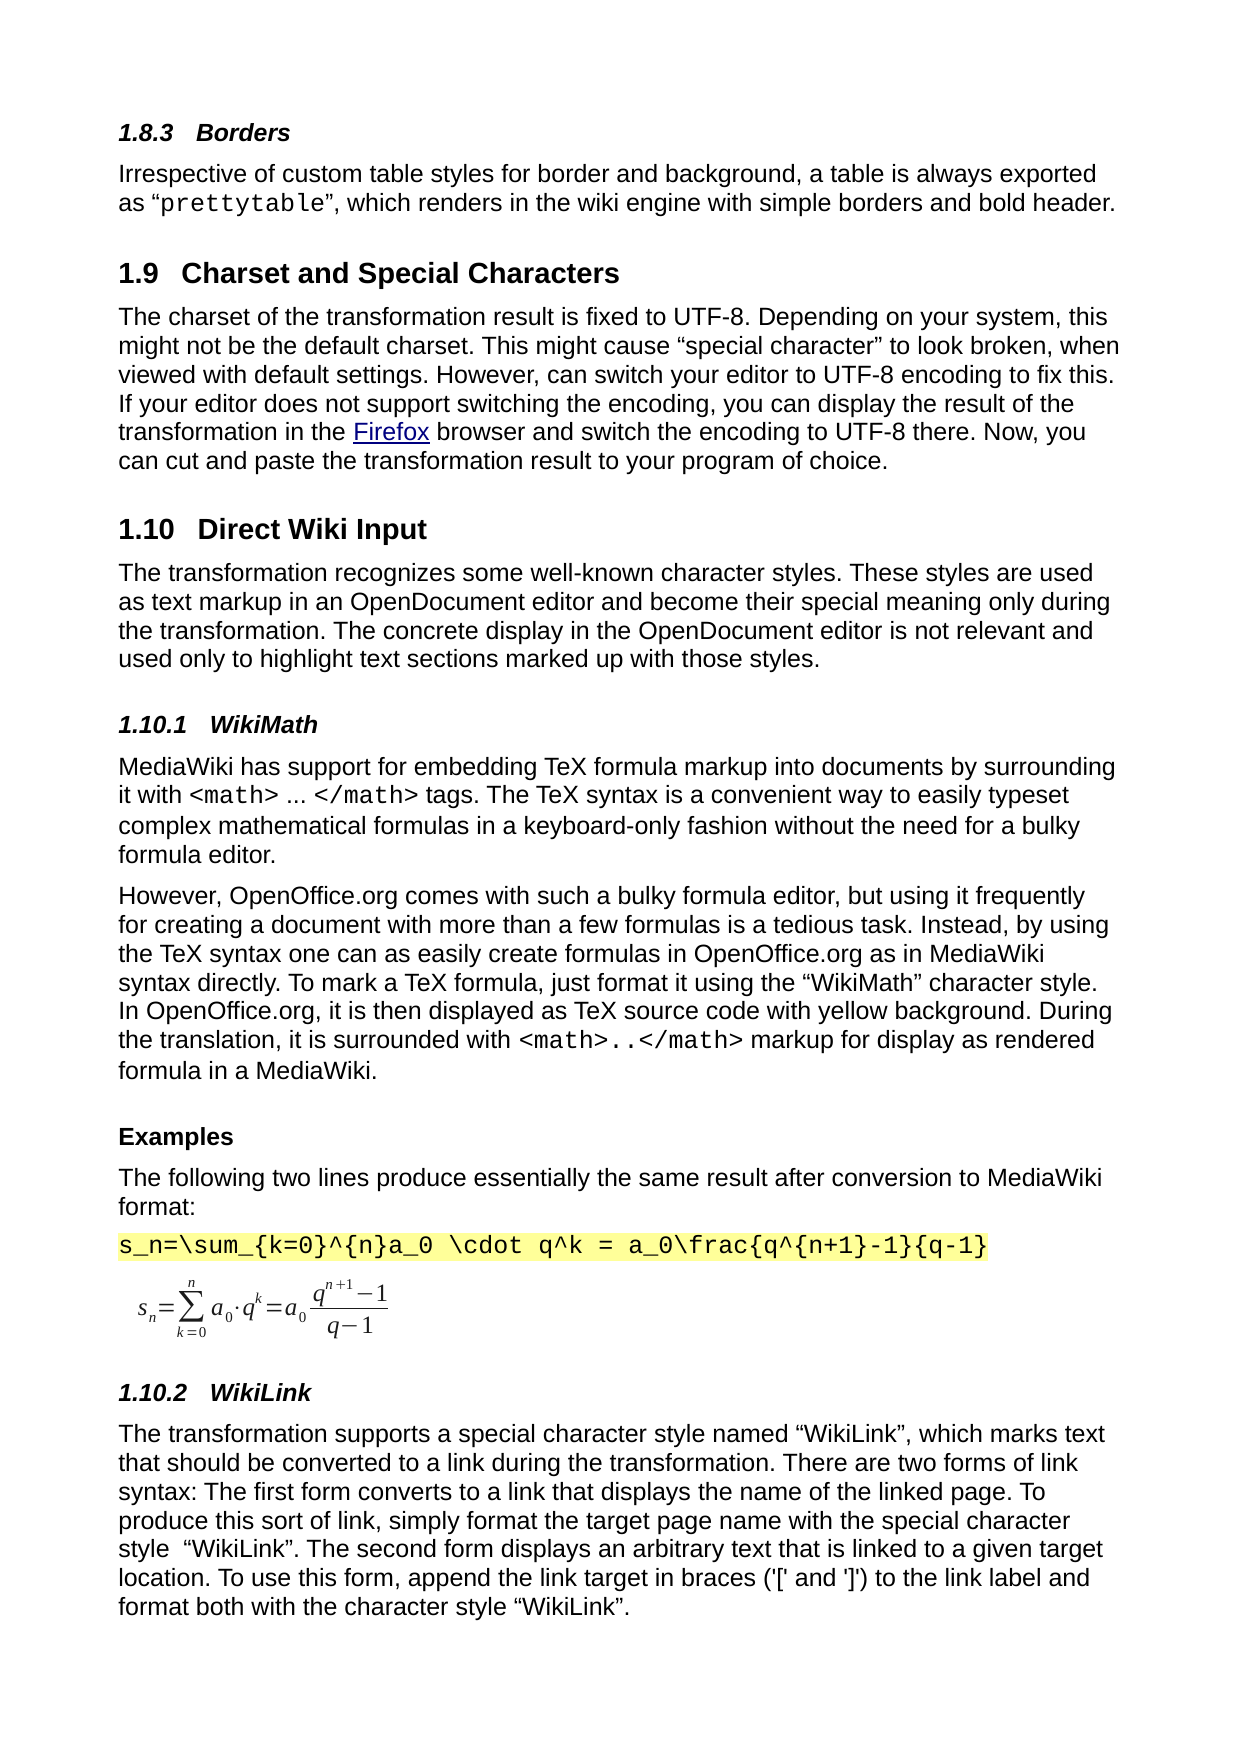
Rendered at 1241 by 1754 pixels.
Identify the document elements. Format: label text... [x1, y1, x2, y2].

text The transformation recognizes some well-known character styles. These styles are used as text markup in an OpenDocument editor and become their special meaning only during the transformation. The concrete display in the OpenDocument editor is not relevant and used only to highlight text sections marked up with those styles. [118, 558, 1122, 673]
subtitle Borders [118, 118, 1122, 147]
text s_n=\sum_{k=0}^{n}a_0 \cdot q^k = a_0\frac{q^{n+1}-1}{q-1} [988, 1233, 1122, 1261]
text The following two lines produce essentially the same result after conversion to MediaWiki format: [118, 1163, 1122, 1221]
text Irrespective of custom table styles for border and background, a table is always exported as “prettytable”, which renders in the wiki engine with simple borders and bold header. [118, 159, 1122, 219]
text MediaWiki has support for embedding TeX formula markup into documents by surrounding it with <math> ... </math> tags. The TeX syntax is a convenient way to easily typeset complex mathematical formulas in a keyboard-only fashion without the need for a bulky formula editor. [118, 752, 1122, 869]
subtitle Direct Wiki Input [118, 512, 1122, 546]
subtitle WikiLink [118, 1378, 1122, 1407]
text However, OpenOffice.org comes with such a bulky formula editor, but using it frequently for creating a document with more than a few formulas is a tedious task. Instead, by using the TeX syntax one can as easily create formulas in OpenOffice.org as in MediaWiki syntax directly. To mark a TeX formula, just format it using the “WikiMath” character style. In OpenOffice.org, it is then displayed as TeX source code with yellow background. During the translation, it is surrounded with <math>..</math> markup for display as rendered formula in a MediaWiki. [118, 881, 1122, 1085]
subtitle WikiMath [118, 711, 1122, 739]
subtitle Charset and Special Characters [118, 256, 1122, 290]
text The transformation supports a special character style named “WikiLink”, which marks text that should be converted to a link during the transformation. There are two forms of link syntax: The first form converts to a link that displays the name of the linked page. To produce this sort of link, simply format the target page name with the special character style “WikiLink”. The second form displays an arbitrary text that is linked to a given target location. To use this form, append the link target in braces ('[' and ']') to the link label and format both with the character style “WikiLink”. [118, 1419, 1122, 1621]
text The charset of the transformation result is fixed to UTF-8. Depending on your system, this might not be the default charset. This might cause “special character” to look broken, when viewed with default settings. However, can switch your editor to UTF-8 encoding to fix this. If your editor does not support switching the encoding, you can display the result of the transformation in the Firefox browser and switch the encoding to UTF-8 there. Now, you can cut and paste the transformation result to your program of choice. [118, 302, 1122, 475]
subtitle Examples [118, 1122, 1122, 1151]
